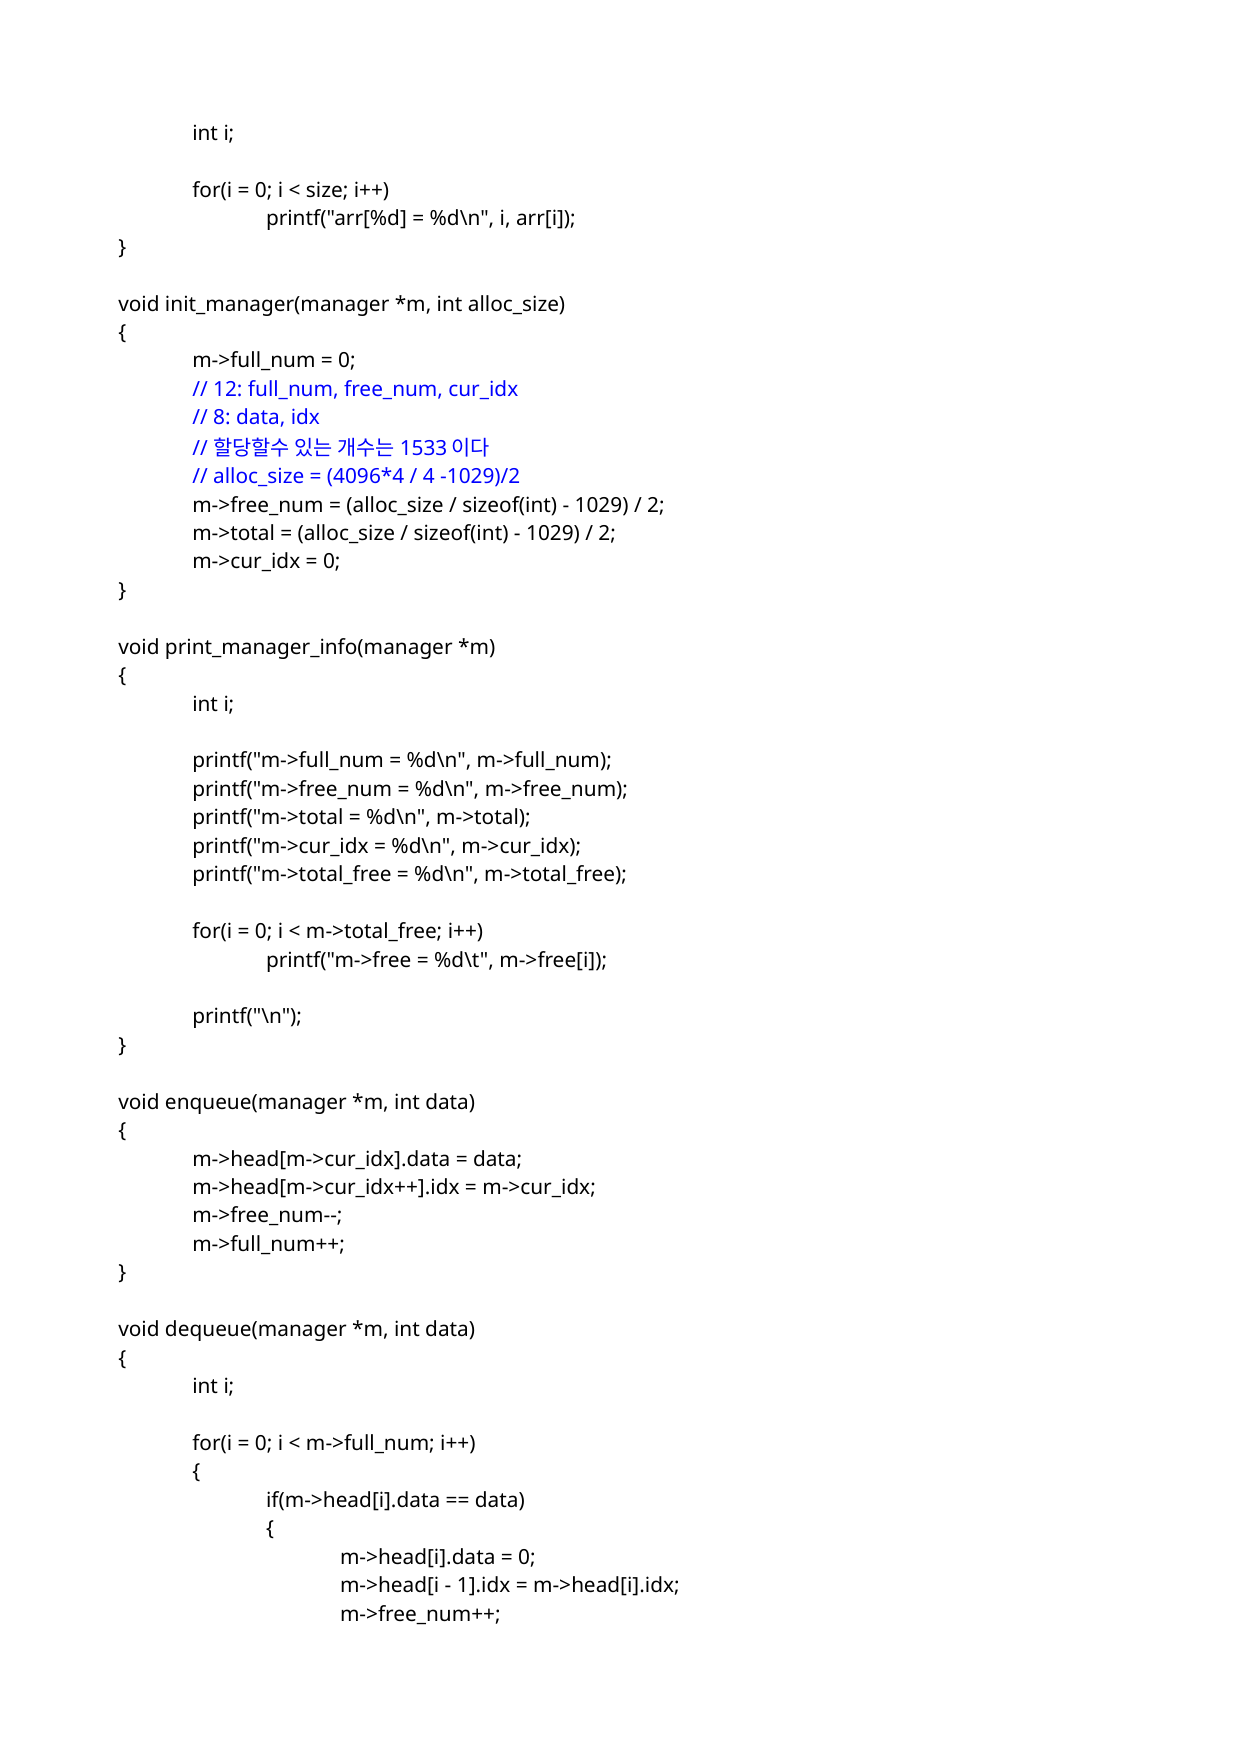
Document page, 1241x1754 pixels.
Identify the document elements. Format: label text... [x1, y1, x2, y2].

text for(i = 0; i < m->total_free; i++) [118, 916, 1122, 945]
text m->head[i].data = 0; [118, 1542, 1122, 1570]
text void dequeue(manager *m, int data) [118, 1314, 1122, 1343]
text printf("m->total = %d\n", m->total); [118, 802, 1122, 831]
text } [118, 1257, 1122, 1286]
text printf("m->full_num = %d\n", m->full_num); [118, 746, 1122, 774]
text m->free_num++; [118, 1599, 1122, 1627]
text int i; [118, 689, 1122, 717]
text void enqueue(manager *m, int data) [118, 1087, 1122, 1115]
text // 8: data, idx [118, 402, 1122, 431]
text { [118, 1115, 1122, 1144]
text printf("m->total_free = %d\n", m->total_free); [118, 859, 1122, 888]
text { [118, 317, 1122, 346]
text printf("arr[%d] = %d\n", i, arr[i]); [118, 203, 1122, 232]
text } [118, 232, 1122, 260]
text for(i = 0; i < size; i++) [118, 175, 1122, 203]
text { [118, 1513, 1122, 1542]
text printf("m->free = %d\t", m->free[i]); [118, 945, 1122, 973]
text printf("\n"); [118, 1002, 1122, 1030]
text int i; [118, 118, 1122, 147]
text m->full_num = 0; [118, 346, 1122, 374]
text printf("m->free_num = %d\n", m->free_num); [118, 774, 1122, 802]
text { [118, 1457, 1122, 1485]
text void init_manager(manager *m, int alloc_size) [118, 289, 1122, 317]
text { [118, 660, 1122, 689]
text m->free_num--; [118, 1201, 1122, 1229]
text m->head[m->cur_idx].data = data; [118, 1144, 1122, 1172]
text // 할당할수 있는 개수는 1533이다 [118, 431, 1122, 461]
text printf("m->cur_idx = %d\n", m->cur_idx); [118, 831, 1122, 859]
text for(i = 0; i < m->full_num; i++) [118, 1428, 1122, 1457]
text { [118, 1343, 1122, 1371]
text m->head[m->cur_idx++].idx = m->cur_idx; [118, 1172, 1122, 1201]
text m->full_num++; [118, 1229, 1122, 1257]
text } [118, 1030, 1122, 1058]
text m->head[i - 1].idx = m->head[i].idx; [118, 1570, 1122, 1599]
text m->cur_idx = 0; [118, 547, 1122, 575]
text // 12: full_num, free_num, cur_idx [118, 374, 1122, 402]
text m->total = (alloc_size / sizeof(int) - 1029) / 2; [118, 518, 1122, 547]
text int i; [118, 1371, 1122, 1400]
text if(m->head[i].data == data) [118, 1485, 1122, 1513]
text void print_manager_info(manager *m) [118, 632, 1122, 660]
text } [118, 575, 1122, 603]
text // alloc_size = (4096*4 / 4 -1029)/2 [118, 461, 1122, 490]
text m->free_num = (alloc_size / sizeof(int) - 1029) / 2; [118, 490, 1122, 518]
